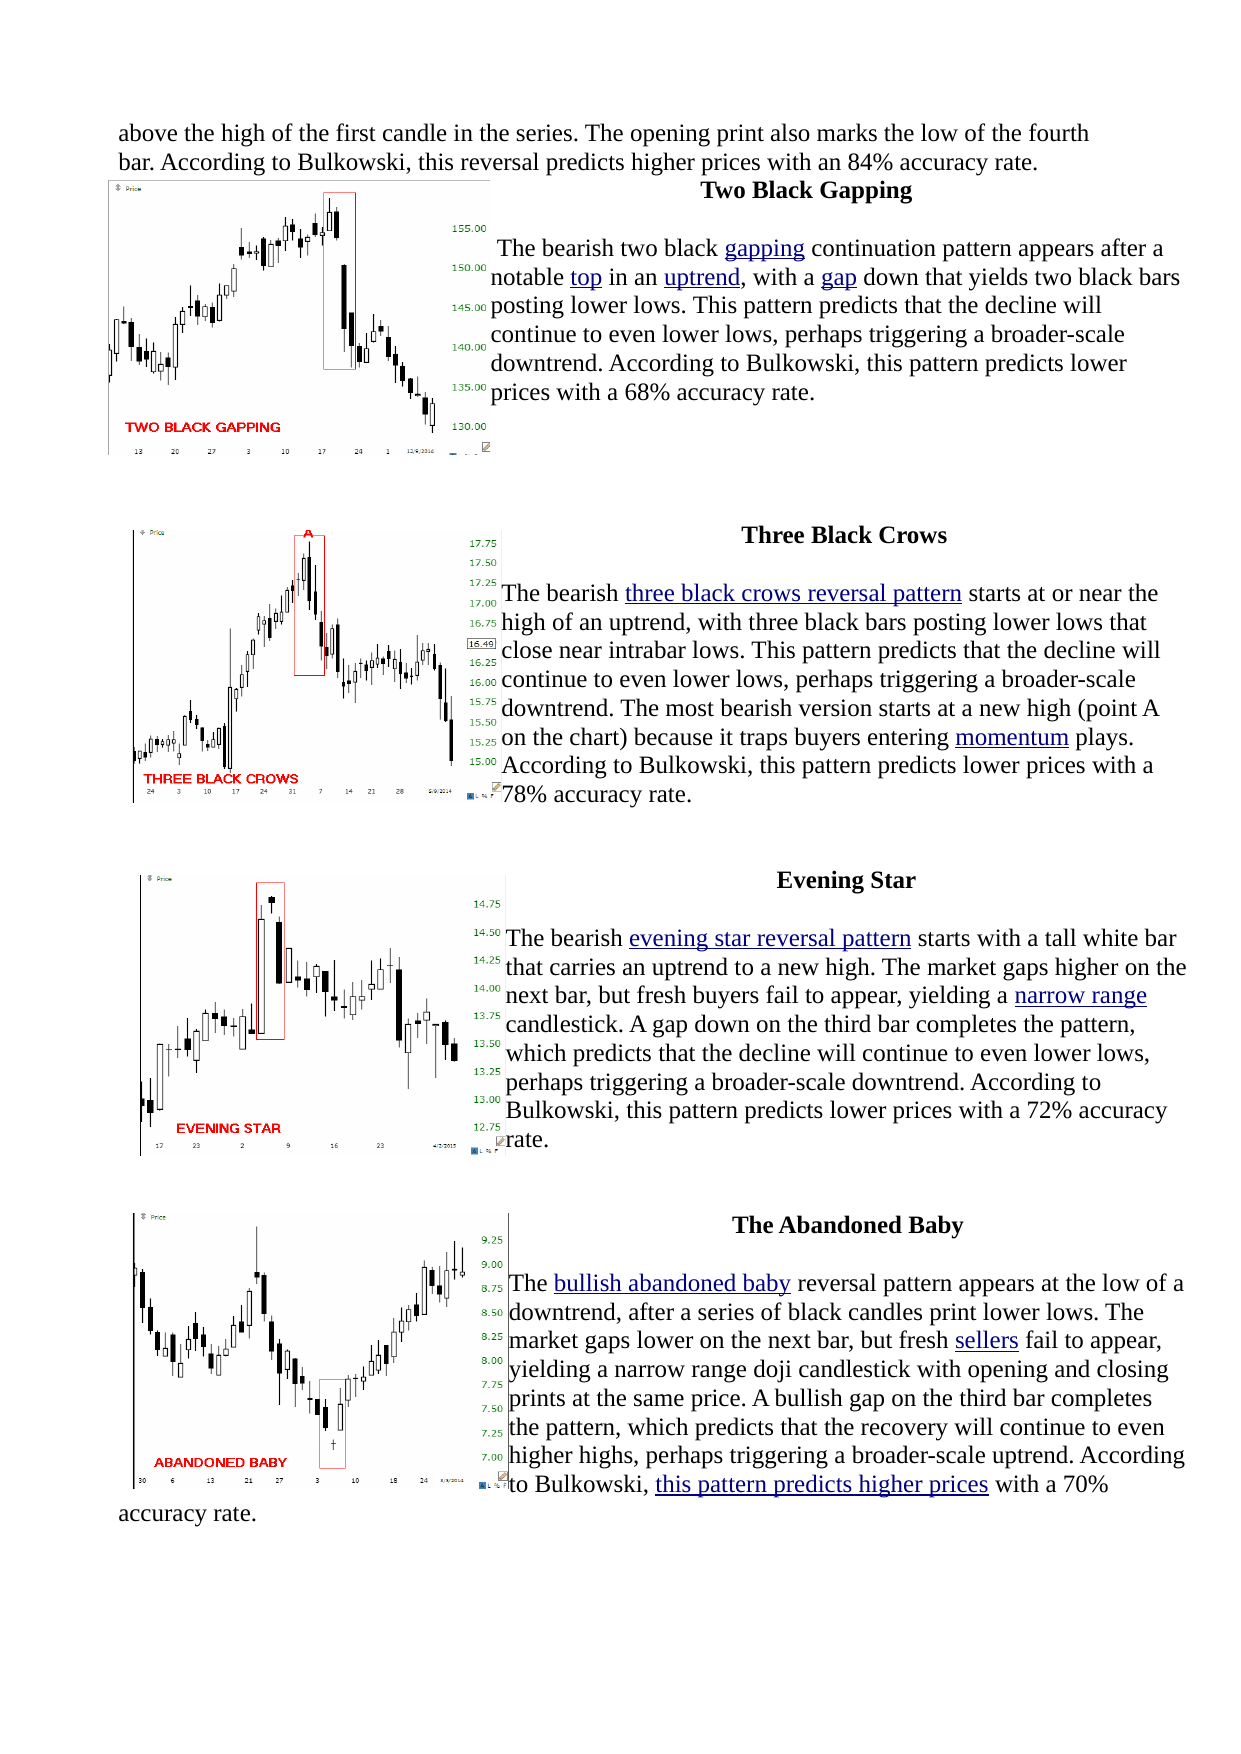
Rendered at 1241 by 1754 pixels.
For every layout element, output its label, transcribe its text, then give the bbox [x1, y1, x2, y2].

picture [140, 875, 506, 1156]
picture [132, 1213, 509, 1489]
text The Abandoned Baby [118, 1211, 1187, 1239]
text above the high of the first candle in the series. The opening print also marks the low of the fourth bar. According to Bulkowski, this reversal predicts higher prices with an 84% accuracy rate. [118, 118, 1122, 176]
text The bearish three black crows reversal pattern starts at or near the high of an uptrend, with three black bars posting lower lows that close near intrabar lows. This pattern predicts that the decline will continue to even lower lows, perhaps triggering a broader-scale downtrend. The most bearish version starts at a new high (point A on the chart) because it traps buyers entering momentum plays. According to Bulkowski, this pattern predicts lower prices with a 78% accuracy rate. [118, 578, 1187, 808]
picture [132, 530, 502, 803]
text The bullish abandoned baby reversal pattern appears at the low of a downtrend, after a series of black candles print lower lows. The market gaps lower on the next bar, but fresh sellers fail to appear, yielding a narrow range doji candlestick with opening and closing prints at the same price. A bullish gap on the third bar completes the pattern, which predicts that the recovery will continue to even higher highs, perhaps triggering a broader-scale uptrend. According to Bulkowski, this pattern predicts higher prices with a 70% accuracy rate. [118, 1268, 1187, 1527]
text Two Black Gapping [118, 176, 1122, 204]
text Evening Star [118, 866, 1187, 894]
text The bearish two black gapping continuation pattern appears after a notable top in an uptrend, with a gap down that yields two black bars posting lower lows. This pattern predicts that the decline will continue to even lower lows, perhaps triggering a broader-scale downtrend. According to Bulkowski, this pattern predicts lower prices with a 68% accuracy rate. [491, 233, 1187, 406]
text The bearish evening star reversal pattern starts with a tall white bar that carries an uptrend to a new high. The market gaps higher on the next bar, but fresh buyers fail to appear, yielding a narrow range candlestick. A gap down on the third bar completes the pattern, which predicts that the decline will continue to even lower lows, perhaps triggering a broader-scale downtrend. According to Bulkowski, this pattern predicts lower prices with a 72% accuracy rate. [506, 923, 1187, 1153]
picture [108, 180, 491, 455]
text Three Black Crows [118, 521, 1187, 549]
